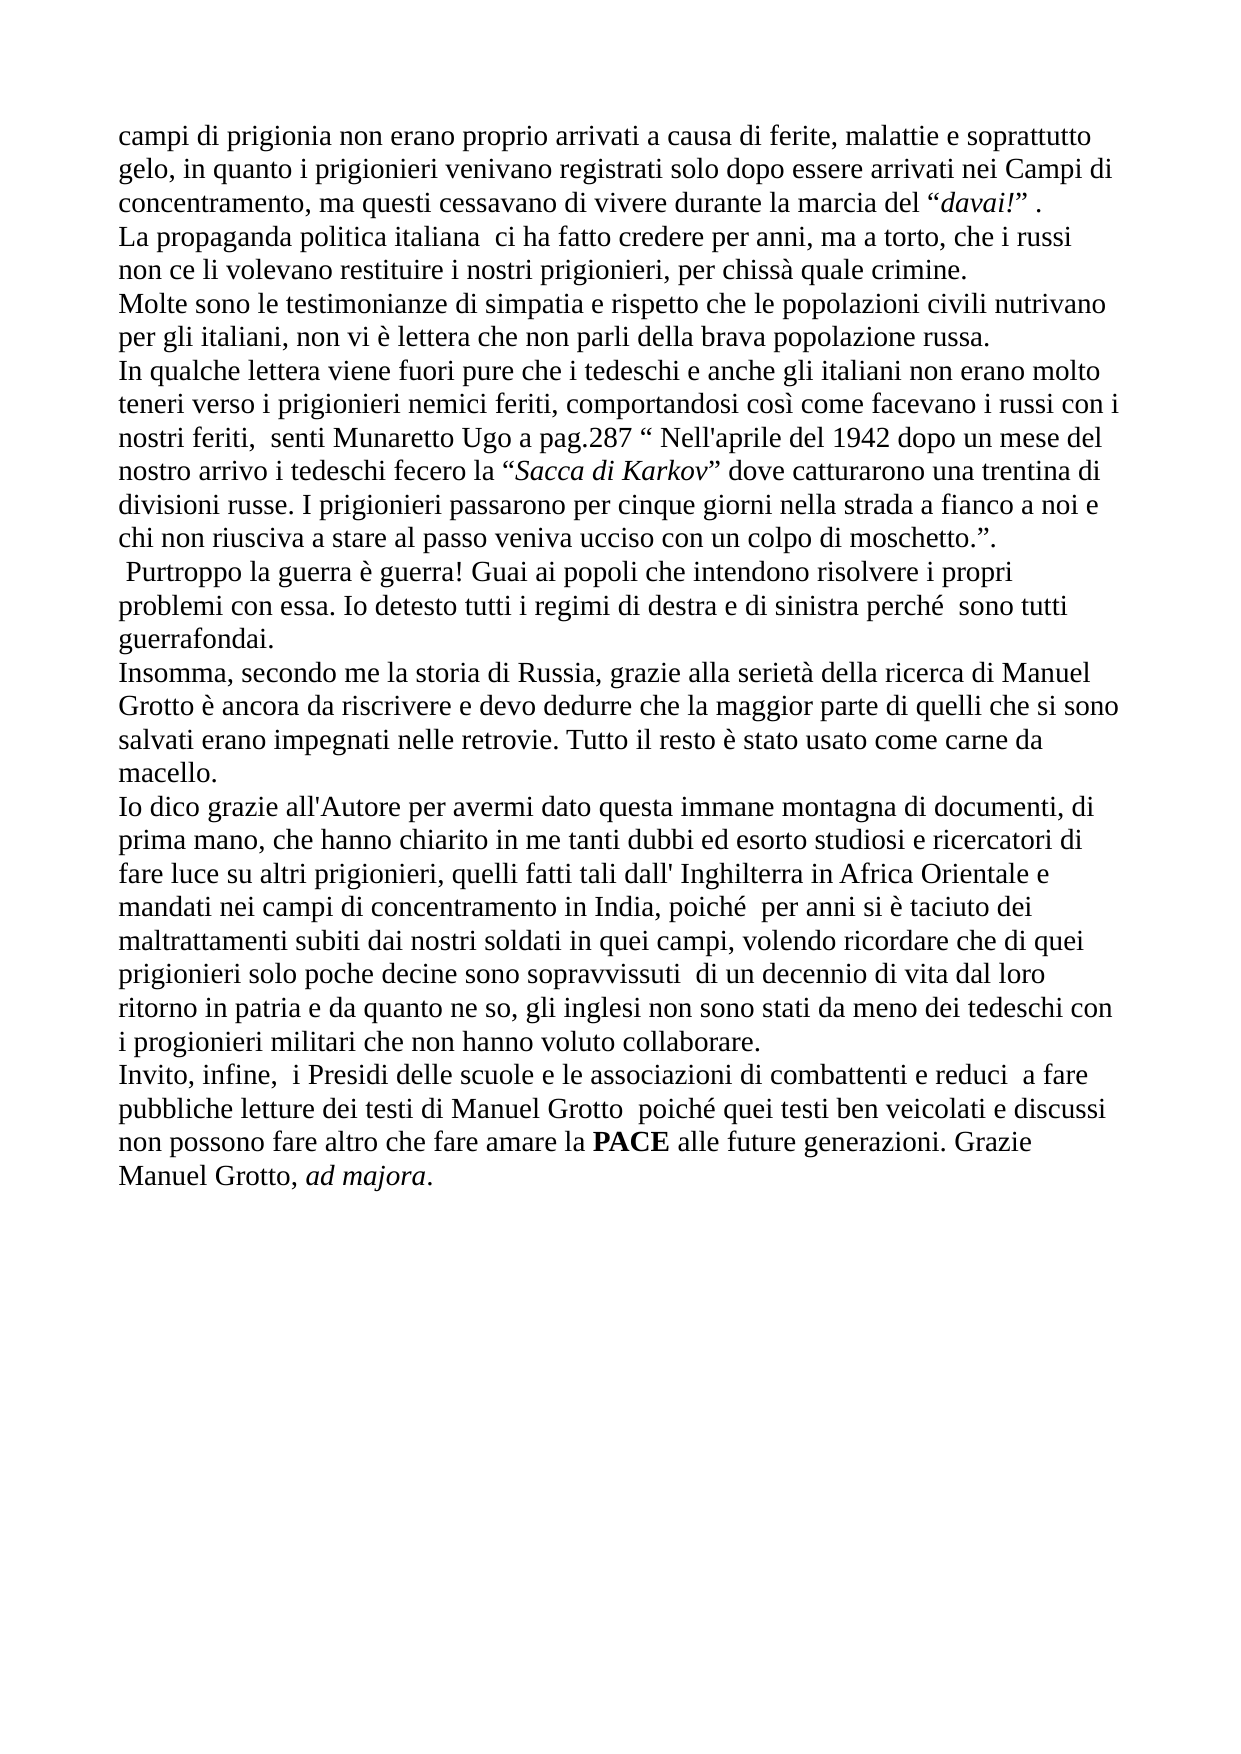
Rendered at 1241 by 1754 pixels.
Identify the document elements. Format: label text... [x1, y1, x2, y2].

text campi di prigionia non erano proprio arrivati a causa di ferite, malattie e soprattutto gelo, in quanto i prigionieri venivano registrati solo dopo essere arrivati nei Campi di concentramento, ma questi cessavano di vivere durante la marcia del “davai!” . [118, 118, 1122, 219]
text La propaganda politica italiana ci ha fatto credere per anni, ma a torto, che i russi non ce li volevano restituire i nostri prigionieri, per chissà quale crimine. [118, 219, 1122, 286]
text Molte sono le testimonianze di simpatia e rispetto che le popolazioni civili nutrivano per gli italiani, non vi è lettera che non parli della brava popolazione russa. [118, 286, 1122, 353]
text Purtroppo la guerra è guerra! Guai ai popoli che intendono risolvere i propri problemi con essa. Io detesto tutti i regimi di destra e di sinistra perché sono tutti guerrafondai. [118, 554, 1122, 655]
text In qualche lettera viene fuori pure che i tedeschi e anche gli italiani non erano molto teneri verso i prigionieri nemici feriti, comportandosi così come facevano i russi con i nostri feriti, senti Munaretto Ugo a pag.287 “ Nell'aprile del 1942 dopo un mese del nostro arrivo i tedeschi fecero la “Sacca di Karkov” dove catturarono una trentina di divisioni russe. I prigionieri passarono per cinque giorni nella strada a fianco a noi e chi non riusciva a stare al passo veniva ucciso con un colpo di moschetto.”. [118, 353, 1122, 554]
text Invito, infine, i Presidi delle scuole e le associazioni di combattenti e reduci a fare pubbliche letture dei testi di Manuel Grotto poiché quei testi ben veicolati e discussi non possono fare altro che fare amare la PACE alle future generazioni. Grazie Manuel Grotto, ad majora. [118, 1057, 1122, 1191]
text Io dico grazie all'Autore per avermi dato questa immane montagna di documenti, di prima mano, che hanno chiarito in me tanti dubbi ed esorto studiosi e ricercatori di fare luce su altri prigionieri, quelli fatti tali dall' Inghilterra in Africa Orientale e mandati nei campi di concentramento in India, poiché per anni si è taciuto dei maltrattamenti subiti dai nostri soldati in quei campi, volendo ricordare che di quei prigionieri solo poche decine sono sopravvissuti di un decennio di vita dal loro ritorno in patria e da quanto ne so, gli inglesi non sono stati da meno dei tedeschi con i progionieri militari che non hanno voluto collaborare. [118, 789, 1122, 1057]
text Insomma, secondo me la storia di Russia, grazie alla serietà della ricerca di Manuel Grotto è ancora da riscrivere e devo dedurre che la maggior parte di quelli che si sono salvati erano impegnati nelle retrovie. Tutto il resto è stato usato come carne da macello. [118, 655, 1122, 789]
